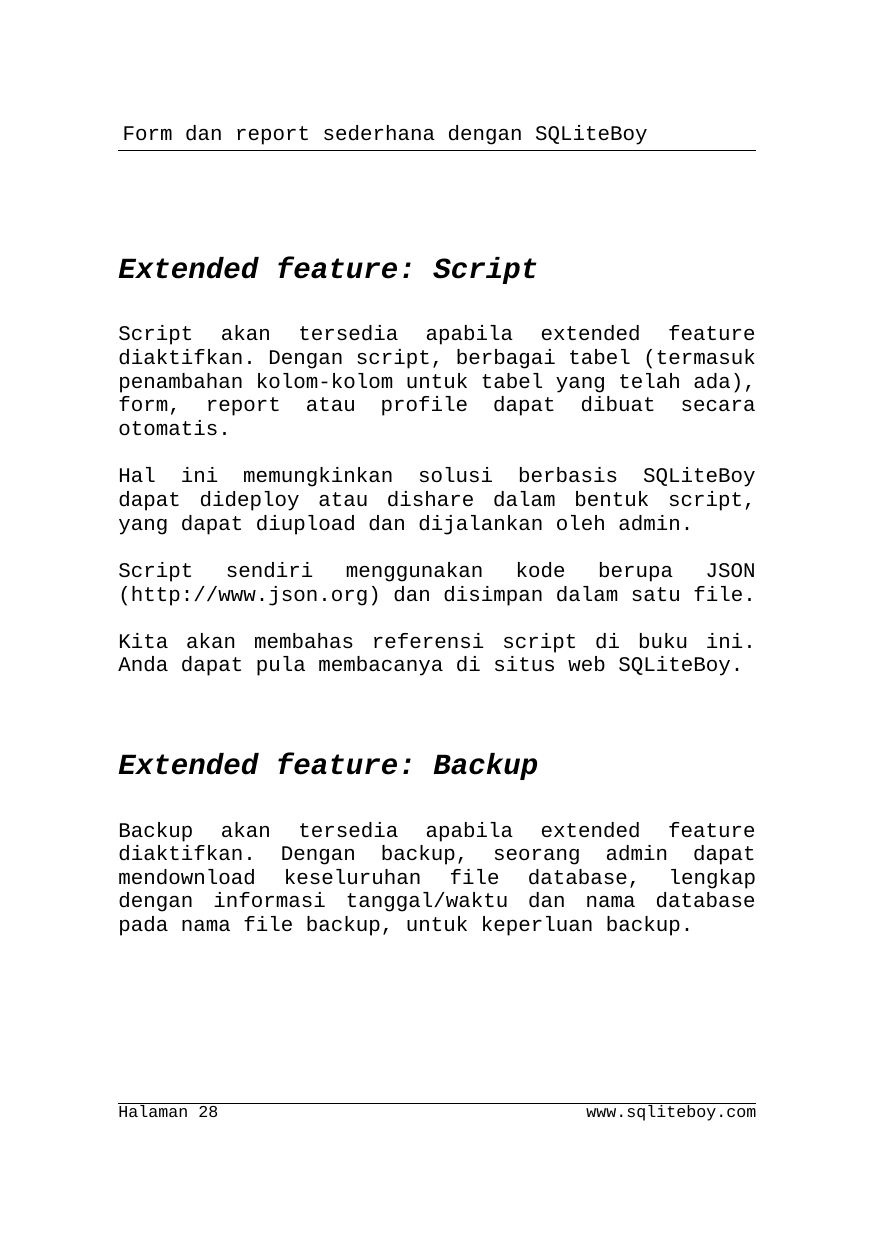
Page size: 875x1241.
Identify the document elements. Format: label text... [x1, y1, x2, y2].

subtitle Extended feature: Backup [118, 750, 756, 783]
text Script akan tersedia apabila extended feature diaktifkan. Dengan script, berbagai tabel (termasuk penambahan kolom-kolom untuk tabel yang telah ada), form, report atau profile dapat dibuat secara otomatis. [118, 323, 756, 442]
text Backup akan tersedia apabila extended feature diaktifkan. Dengan backup, seorang admin dapat mendownload keseluruhan file database, lengkap dengan informasi tanggal/waktu dan nama database pada nama file backup, untuk keperluan backup. [118, 819, 756, 938]
text Script sendiri menggunakan kode berupa JSON (http://www.json.org) dan disimpan dalam satu file. [118, 560, 756, 607]
text Kita akan membahas referensi script di buku ini. Anda dapat pula membacanya di situs web SQLiteBoy. [118, 631, 756, 678]
subtitle Extended feature: Script [118, 254, 756, 287]
text Hal ini memungkinkan solusi berbasis SQLiteBoy dapat dideploy atau dishare dalam bentuk script, yang dapat diupload dan dijalankan oleh admin. [118, 465, 756, 536]
